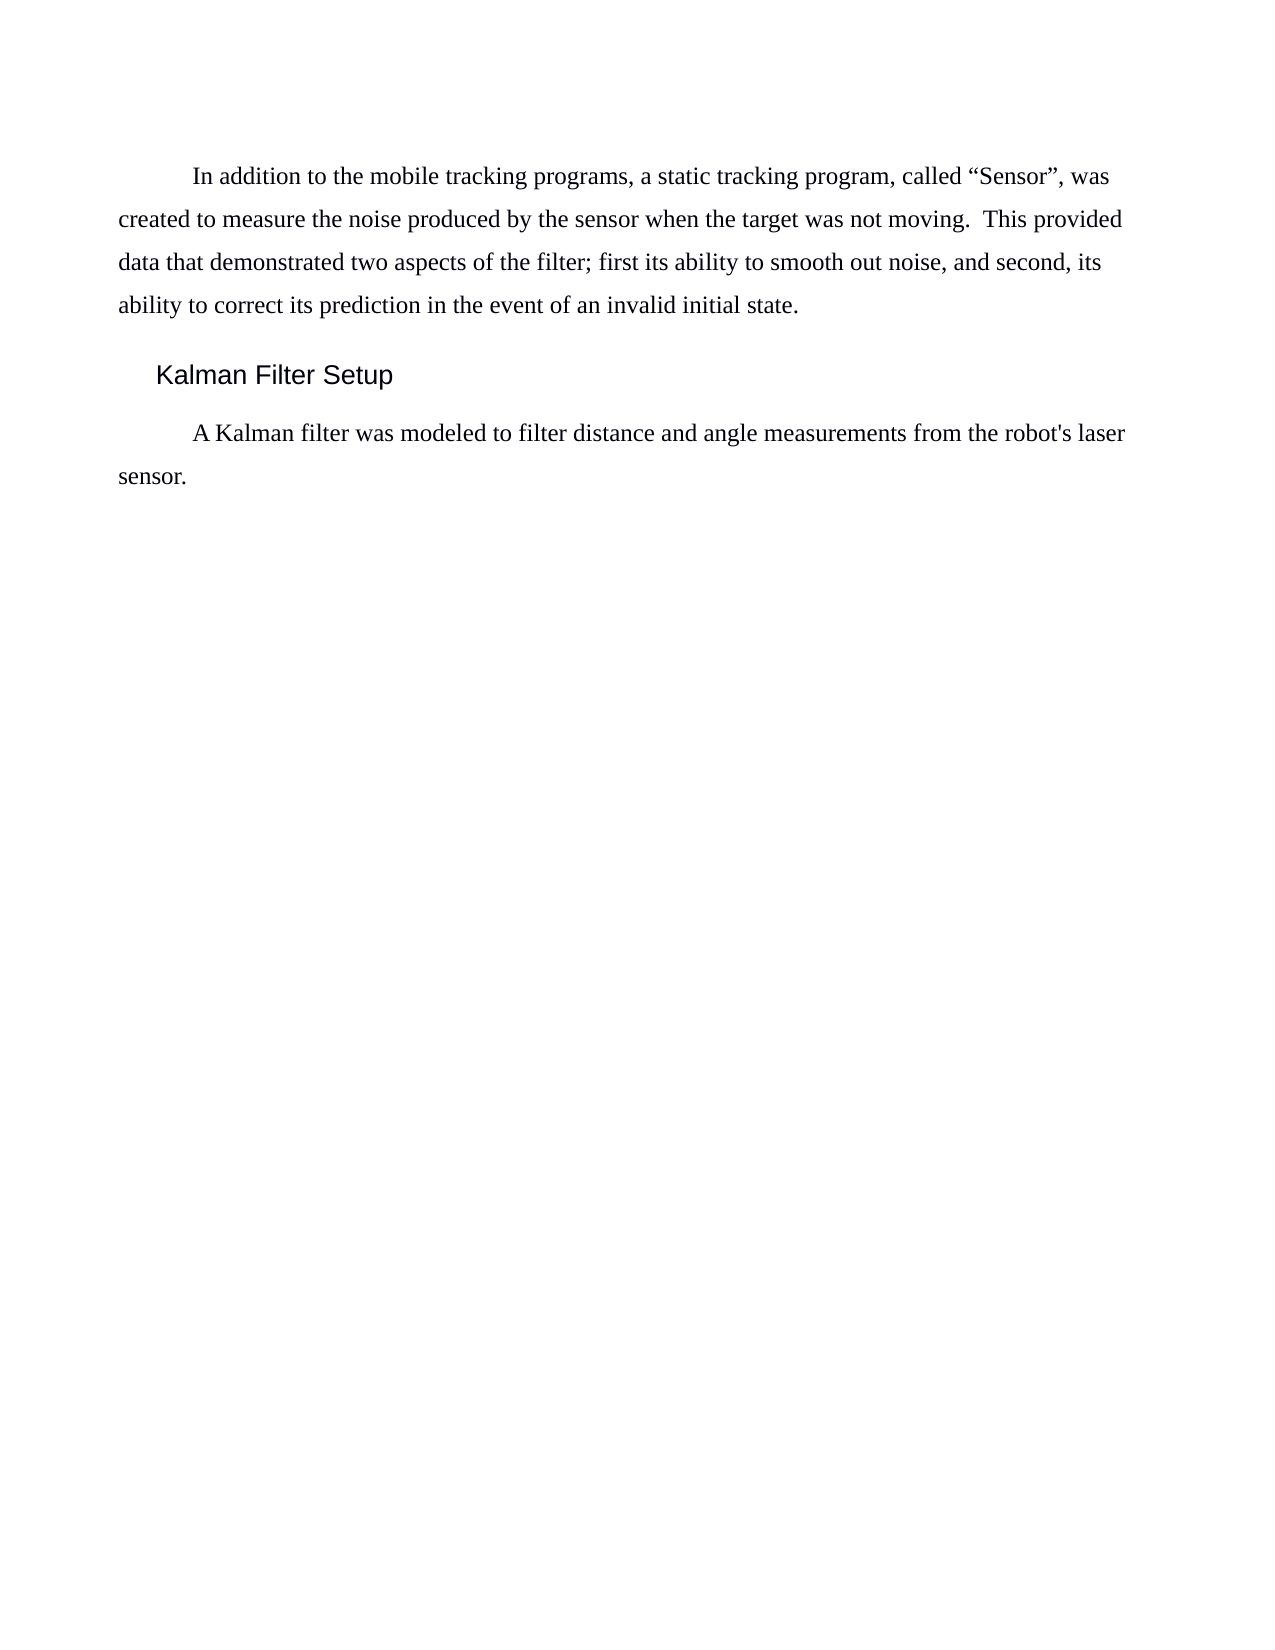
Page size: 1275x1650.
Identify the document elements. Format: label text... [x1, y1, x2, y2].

text A Kalman filter was modeled to filter distance and angle measurements from the robot's laser sensor. [118, 418, 1157, 490]
subtitle Kalman Filter Setup [156, 359, 1157, 390]
text In addition to the mobile tracking programs, a static tracking program, called “Sensor”, was created to measure the noise produced by the sensor when the target was not moving. This provided data that demonstrated two aspects of the filter; first its ability to smooth out noise, and second, its ability to correct its prediction in the event of an invalid initial state. [118, 161, 1157, 319]
